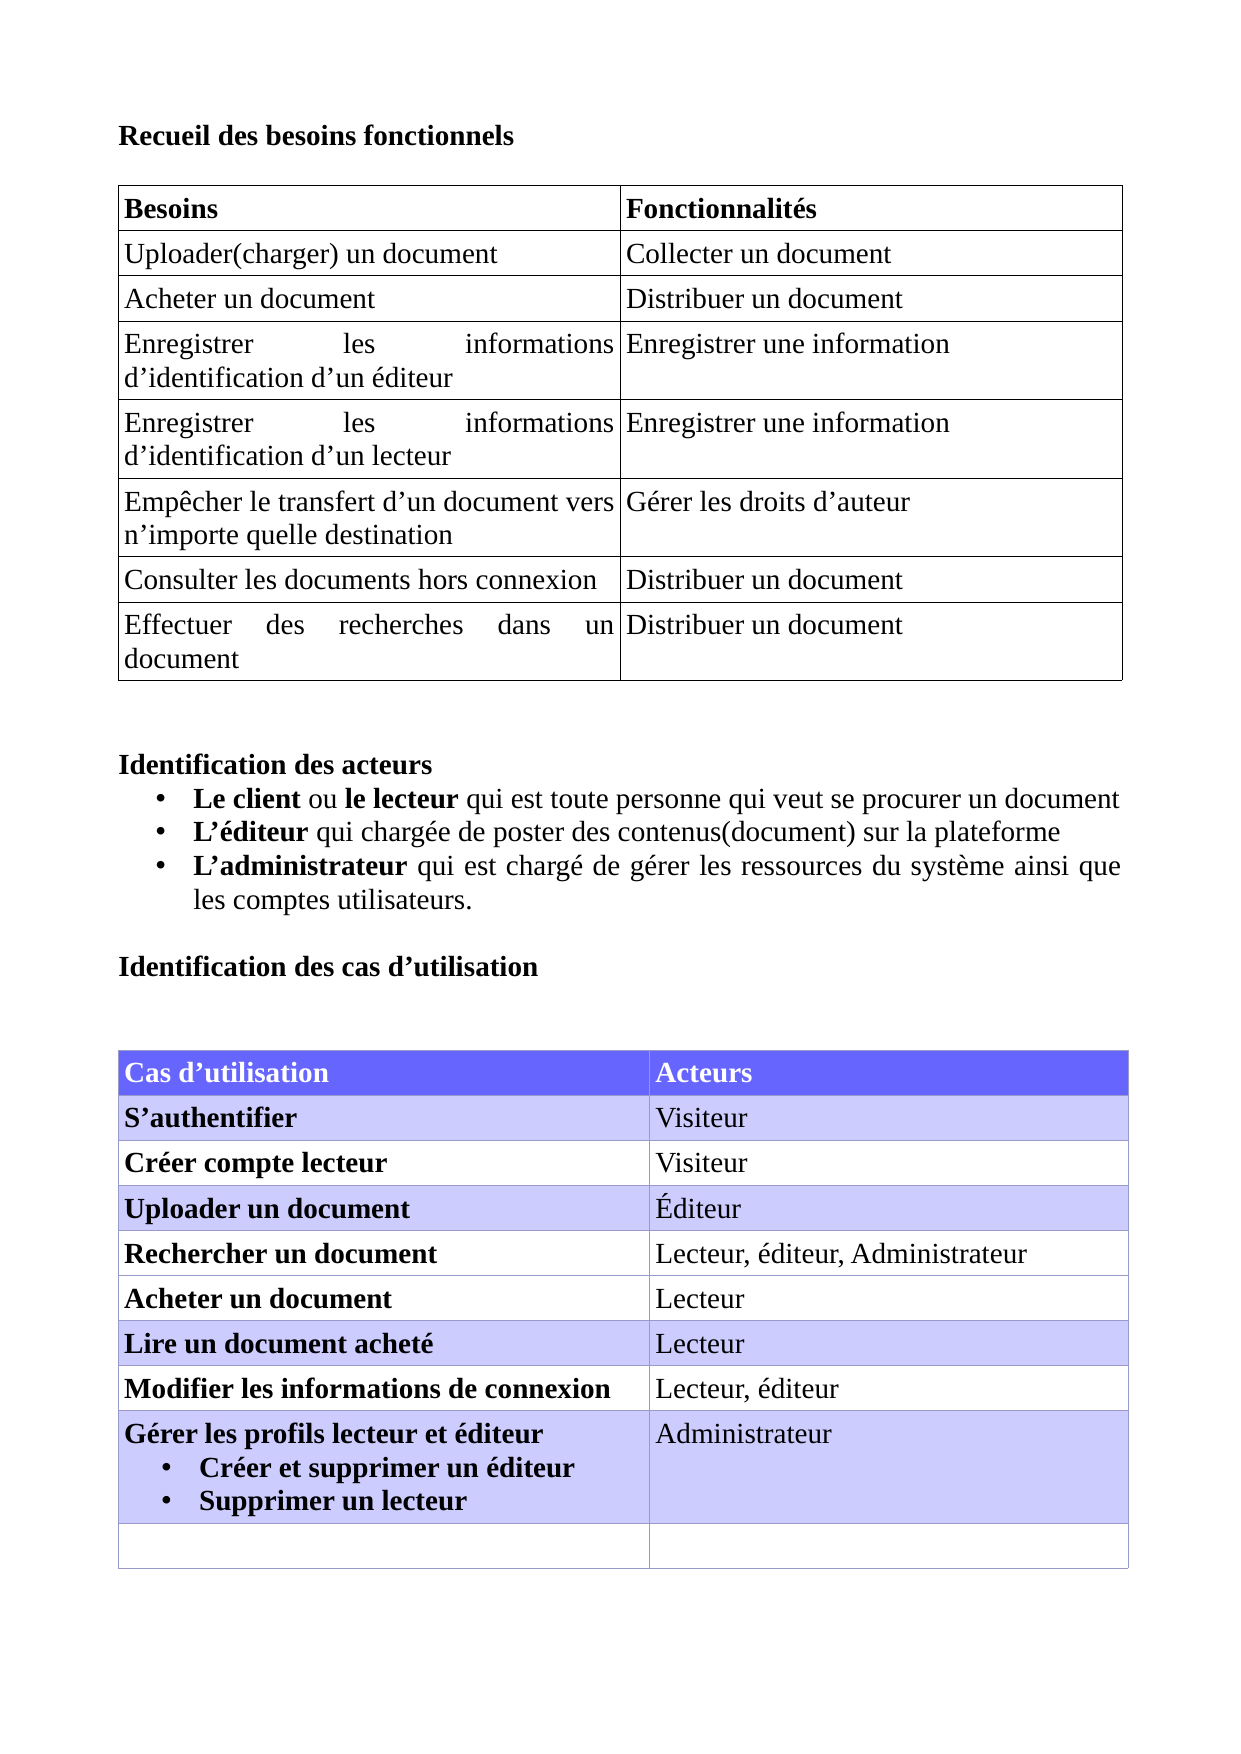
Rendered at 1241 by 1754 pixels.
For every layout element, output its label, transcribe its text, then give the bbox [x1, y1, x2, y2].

table_cell S’authentifier [119, 1096, 649, 1140]
table_cell Collecter un document [621, 231, 1122, 275]
table_cell Empêcher le transfert d’un document vers n’importe quelle destination [119, 479, 620, 556]
text Identification des cas d’utilisation [118, 949, 1122, 982]
table_cell Consulter les documents hors connexion [119, 557, 620, 602]
table_cell Gérer les droits d’auteur [621, 479, 1122, 556]
table_cell Uploader(charger) un document [119, 231, 620, 275]
table_cell Distribuer un document [621, 603, 1122, 680]
text Identification des acteurs [118, 747, 1122, 781]
table_cell Uploader un document [119, 1186, 649, 1230]
table_cell Enregistrer une information [621, 322, 1122, 399]
table_cell Lecteur, éditeur, Administrateur [650, 1231, 1128, 1275]
table_cell Distribuer un document [621, 276, 1122, 321]
list L’administrateur qui est chargé de gérer les ressources du système ainsi que les comptes utilisateurs. [156, 848, 1122, 915]
table_header Besoins [119, 186, 620, 230]
table_cell Créer compte lecteur [119, 1141, 649, 1185]
list L’éditeur qui chargée de poster des contenus(document) sur la plateforme [156, 814, 1122, 848]
table_cell Enregistrer les informations d’identification d’un éditeur [119, 322, 620, 399]
text Recueil des besoins fonctionnels [118, 118, 1122, 152]
table_cell Gérer les profils lecteur et éditeur Créer et supprimer un éditeur Supprimer un lecteur [119, 1411, 649, 1523]
table_cell [650, 1524, 1128, 1568]
table_cell Distribuer un document [621, 557, 1122, 602]
table_header Fonctionnalités [621, 186, 1122, 230]
table_cell Enregistrer une information [621, 400, 1122, 478]
table_cell Lecteur [650, 1276, 1128, 1320]
table_cell Administrateur [650, 1411, 1128, 1523]
list Le client ou le lecteur qui est toute personne qui veut se procurer un document [156, 781, 1122, 814]
table_cell Enregistrer les informations d’identification d’un lecteur [119, 400, 620, 478]
table_header Cas d’utilisation [119, 1051, 649, 1095]
table_cell Éditeur [650, 1186, 1128, 1230]
table_header Acteurs [650, 1051, 1128, 1095]
table_cell Acheter un document [119, 1276, 649, 1320]
table_cell Visiteur [650, 1096, 1128, 1140]
table_cell Visiteur [650, 1141, 1128, 1185]
table_cell Modifier les informations de connexion [119, 1366, 649, 1410]
table_cell Lecteur, éditeur [650, 1366, 1128, 1410]
table_cell Rechercher un document [119, 1231, 649, 1275]
table_cell Lire un document acheté [119, 1321, 649, 1365]
table_cell Lecteur [650, 1321, 1128, 1365]
table_cell Effectuer des recherches dans un document [119, 603, 620, 680]
table_cell [119, 1524, 649, 1568]
table_cell Acheter un document [119, 276, 620, 321]
